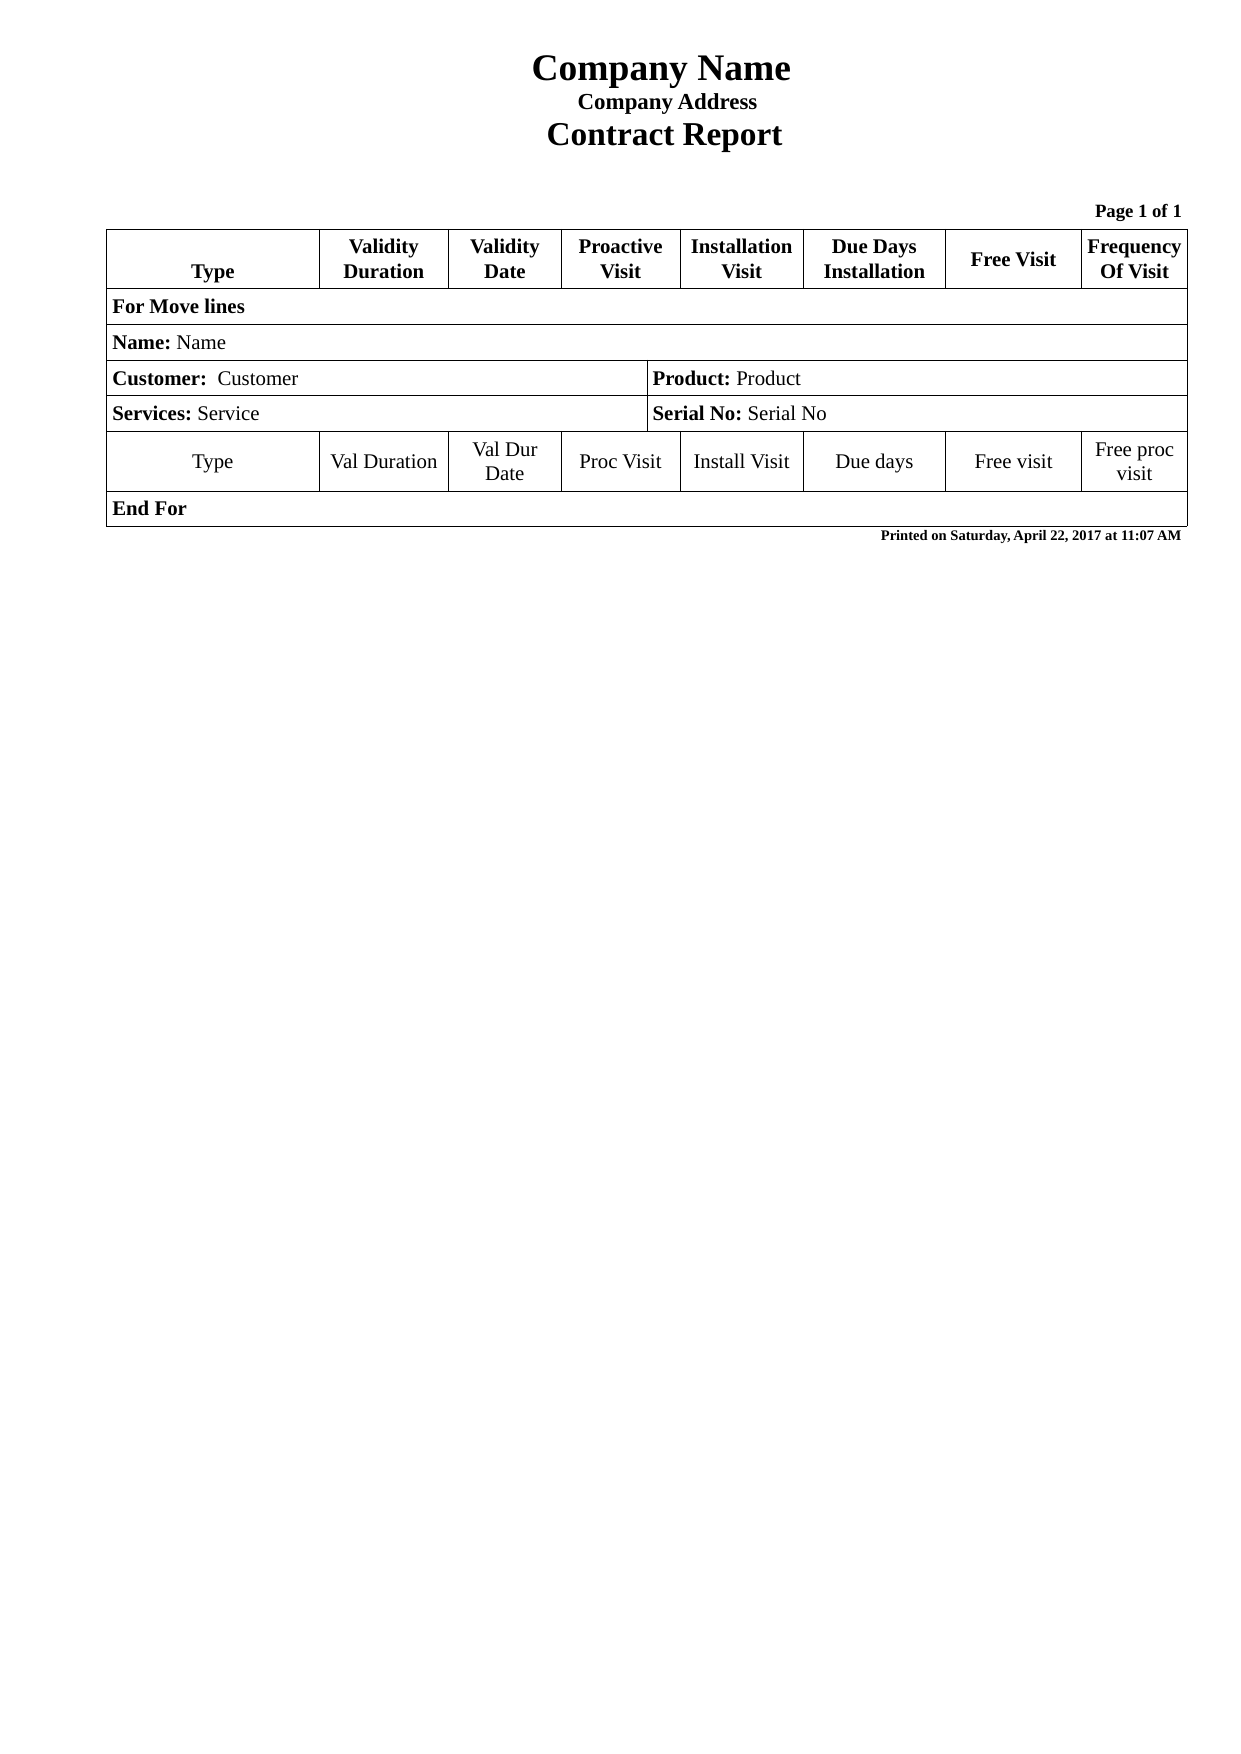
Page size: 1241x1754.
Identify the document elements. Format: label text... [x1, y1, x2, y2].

table_cell Due Days Installation [804, 230, 945, 288]
table_cell Free proc visit [1082, 432, 1187, 491]
table_cell Type [107, 432, 319, 491]
table_cell Free Visit [946, 230, 1081, 288]
table_cell Validity Date [449, 230, 561, 288]
table_cell Proactive Visit [562, 230, 680, 288]
table_cell Serial No: Serial No [648, 396, 1187, 431]
table_header Page 1 of 1 [106, 193, 1187, 229]
table_cell Services: Service [107, 396, 647, 431]
table_cell Val Duration [320, 432, 448, 491]
table_cell Install Visit [681, 432, 803, 491]
table_cell Customer: Customer [107, 361, 647, 395]
text Printed on Saturday, April 22, 2017 at 11:06 AM [148, 527, 1181, 543]
table_cell Proc Visit [562, 432, 680, 491]
table_cell Name: Name [107, 325, 1187, 359]
table_cell Type [107, 230, 319, 288]
table_cell Due days [804, 432, 945, 491]
table_cell Frequency Of Visit [1082, 230, 1187, 288]
table_cell End For [107, 492, 1187, 526]
table_cell Free visit [946, 432, 1081, 491]
table_cell Installation Visit [681, 230, 803, 288]
table_cell Validity Duration [320, 230, 448, 288]
table_cell For Move lines [107, 289, 1187, 324]
table_cell Val Dur Date [449, 432, 561, 491]
table_cell Product: Product [648, 361, 1187, 395]
